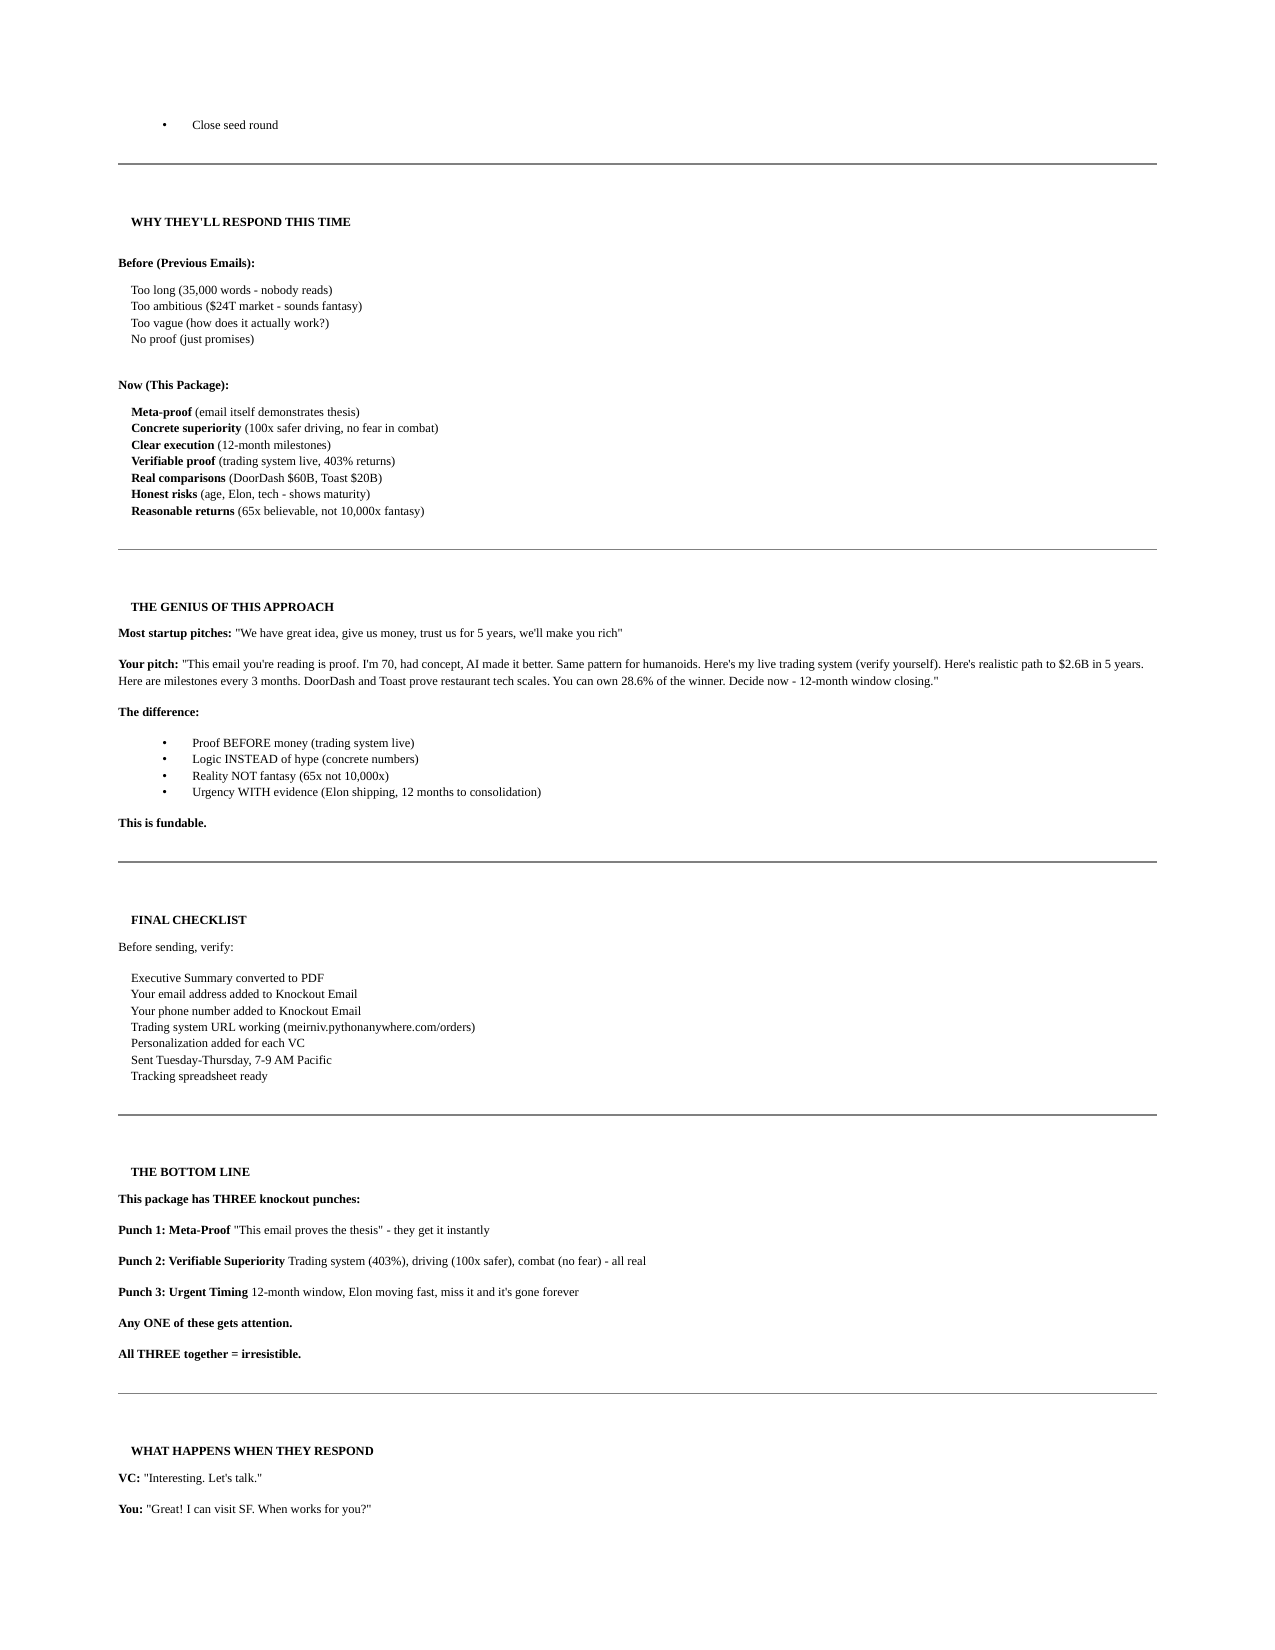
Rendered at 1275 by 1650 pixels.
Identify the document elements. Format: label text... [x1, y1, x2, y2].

subtitle 💡 THE GENIUS OF THIS APPROACH [118, 599, 1157, 614]
subtitle 🔥 FINAL CHECKLIST [118, 912, 1157, 927]
text Punch 2: Verifiable Superiority Trading system (403%), driving (100x safer), combat (no fear) - all real [118, 1254, 1157, 1268]
subtitle 🎯 THE BOTTOM LINE [118, 1165, 1157, 1179]
text Punch 3: Urgent Timing 12-month window, Elon moving fast, miss it and it's gone forever [118, 1285, 1157, 1299]
text Most startup pitches: "We have great idea, give us money, trust us for 5 years, we'll make you rich" [118, 626, 1157, 641]
list Urgency WITH evidence (Elon shipping, 12 months to consolidation) [162, 785, 1157, 799]
text VC: "Interesting. Let's talk." [118, 1470, 1157, 1485]
text The difference: [118, 705, 1157, 719]
text You: "Great! I can visit SF. When works for you?" [118, 1501, 1157, 1516]
text Any ONE of these gets attention. [118, 1316, 1157, 1331]
list Proof BEFORE money (trading system live) [162, 736, 1157, 750]
list Close seed round [162, 118, 1157, 132]
text ✅ Meta-proof (email itself demonstrates thesis) ✅ Concrete superiority (100x safer driving, no fear in combat) ✅ Clear execution (12-month milestones) ✅ Verifiable proof (trading system live, 403% returns) ✅ Real comparisons (DoorDash $60B, Toast $20B) ✅ Honest risks (age, Elon, tech - shows maturity) ✅ Reasonable returns (65x believable, not 10,000x fantasy) [118, 404, 1157, 518]
text ❌ Too long (35,000 words - nobody reads) ❌ Too ambitious ($24T market - sounds fantasy) ❌ Too vague (how does it actually work?) ❌ No proof (just promises) [118, 283, 1157, 346]
text This is fundable. [118, 816, 1157, 831]
text This package has THREE knockout punches: [118, 1192, 1157, 1206]
text ✅ Executive Summary converted to PDF ✅ Your email address added to Knockout Email ✅ Your phone number added to Knockout Email ✅ Trading system URL working (meirniv.pythonanywhere.com/orders) ✅ Personalization added for each VC ✅ Sent Tuesday-Thursday, 7-9 AM Pacific ✅ Tracking spreadsheet ready [118, 970, 1157, 1083]
subtitle Now (This Package): [118, 378, 1157, 392]
subtitle Before (Previous Emails): [118, 256, 1157, 270]
list Logic INSTEAD of hype (concrete numbers) [162, 752, 1157, 767]
subtitle 📞 WHAT HAPPENS WHEN THEY RESPOND [118, 1443, 1157, 1458]
text Punch 1: Meta-Proof "This email proves the thesis" - they get it instantly [118, 1223, 1157, 1237]
list Reality NOT fantasy (65x not 10,000x) [162, 769, 1157, 783]
text All THREE together = irresistible. [118, 1347, 1157, 1362]
subtitle 🎯 WHY THEY'LL RESPOND THIS TIME [118, 214, 1157, 229]
text Before sending, verify: [118, 939, 1157, 954]
text Your pitch: "This email you're reading is proof. I'm 70, had concept, AI made it better. Same pattern for humanoids. Here's my live trading system (verify yourself). Here's realistic path to $2.6B in 5 years. Here are milestones every 3 months. DoorDash and Toast prove restaurant tech scales. You can own 28.6% of the winner. Decide now - 12-month window closing." [118, 657, 1157, 688]
